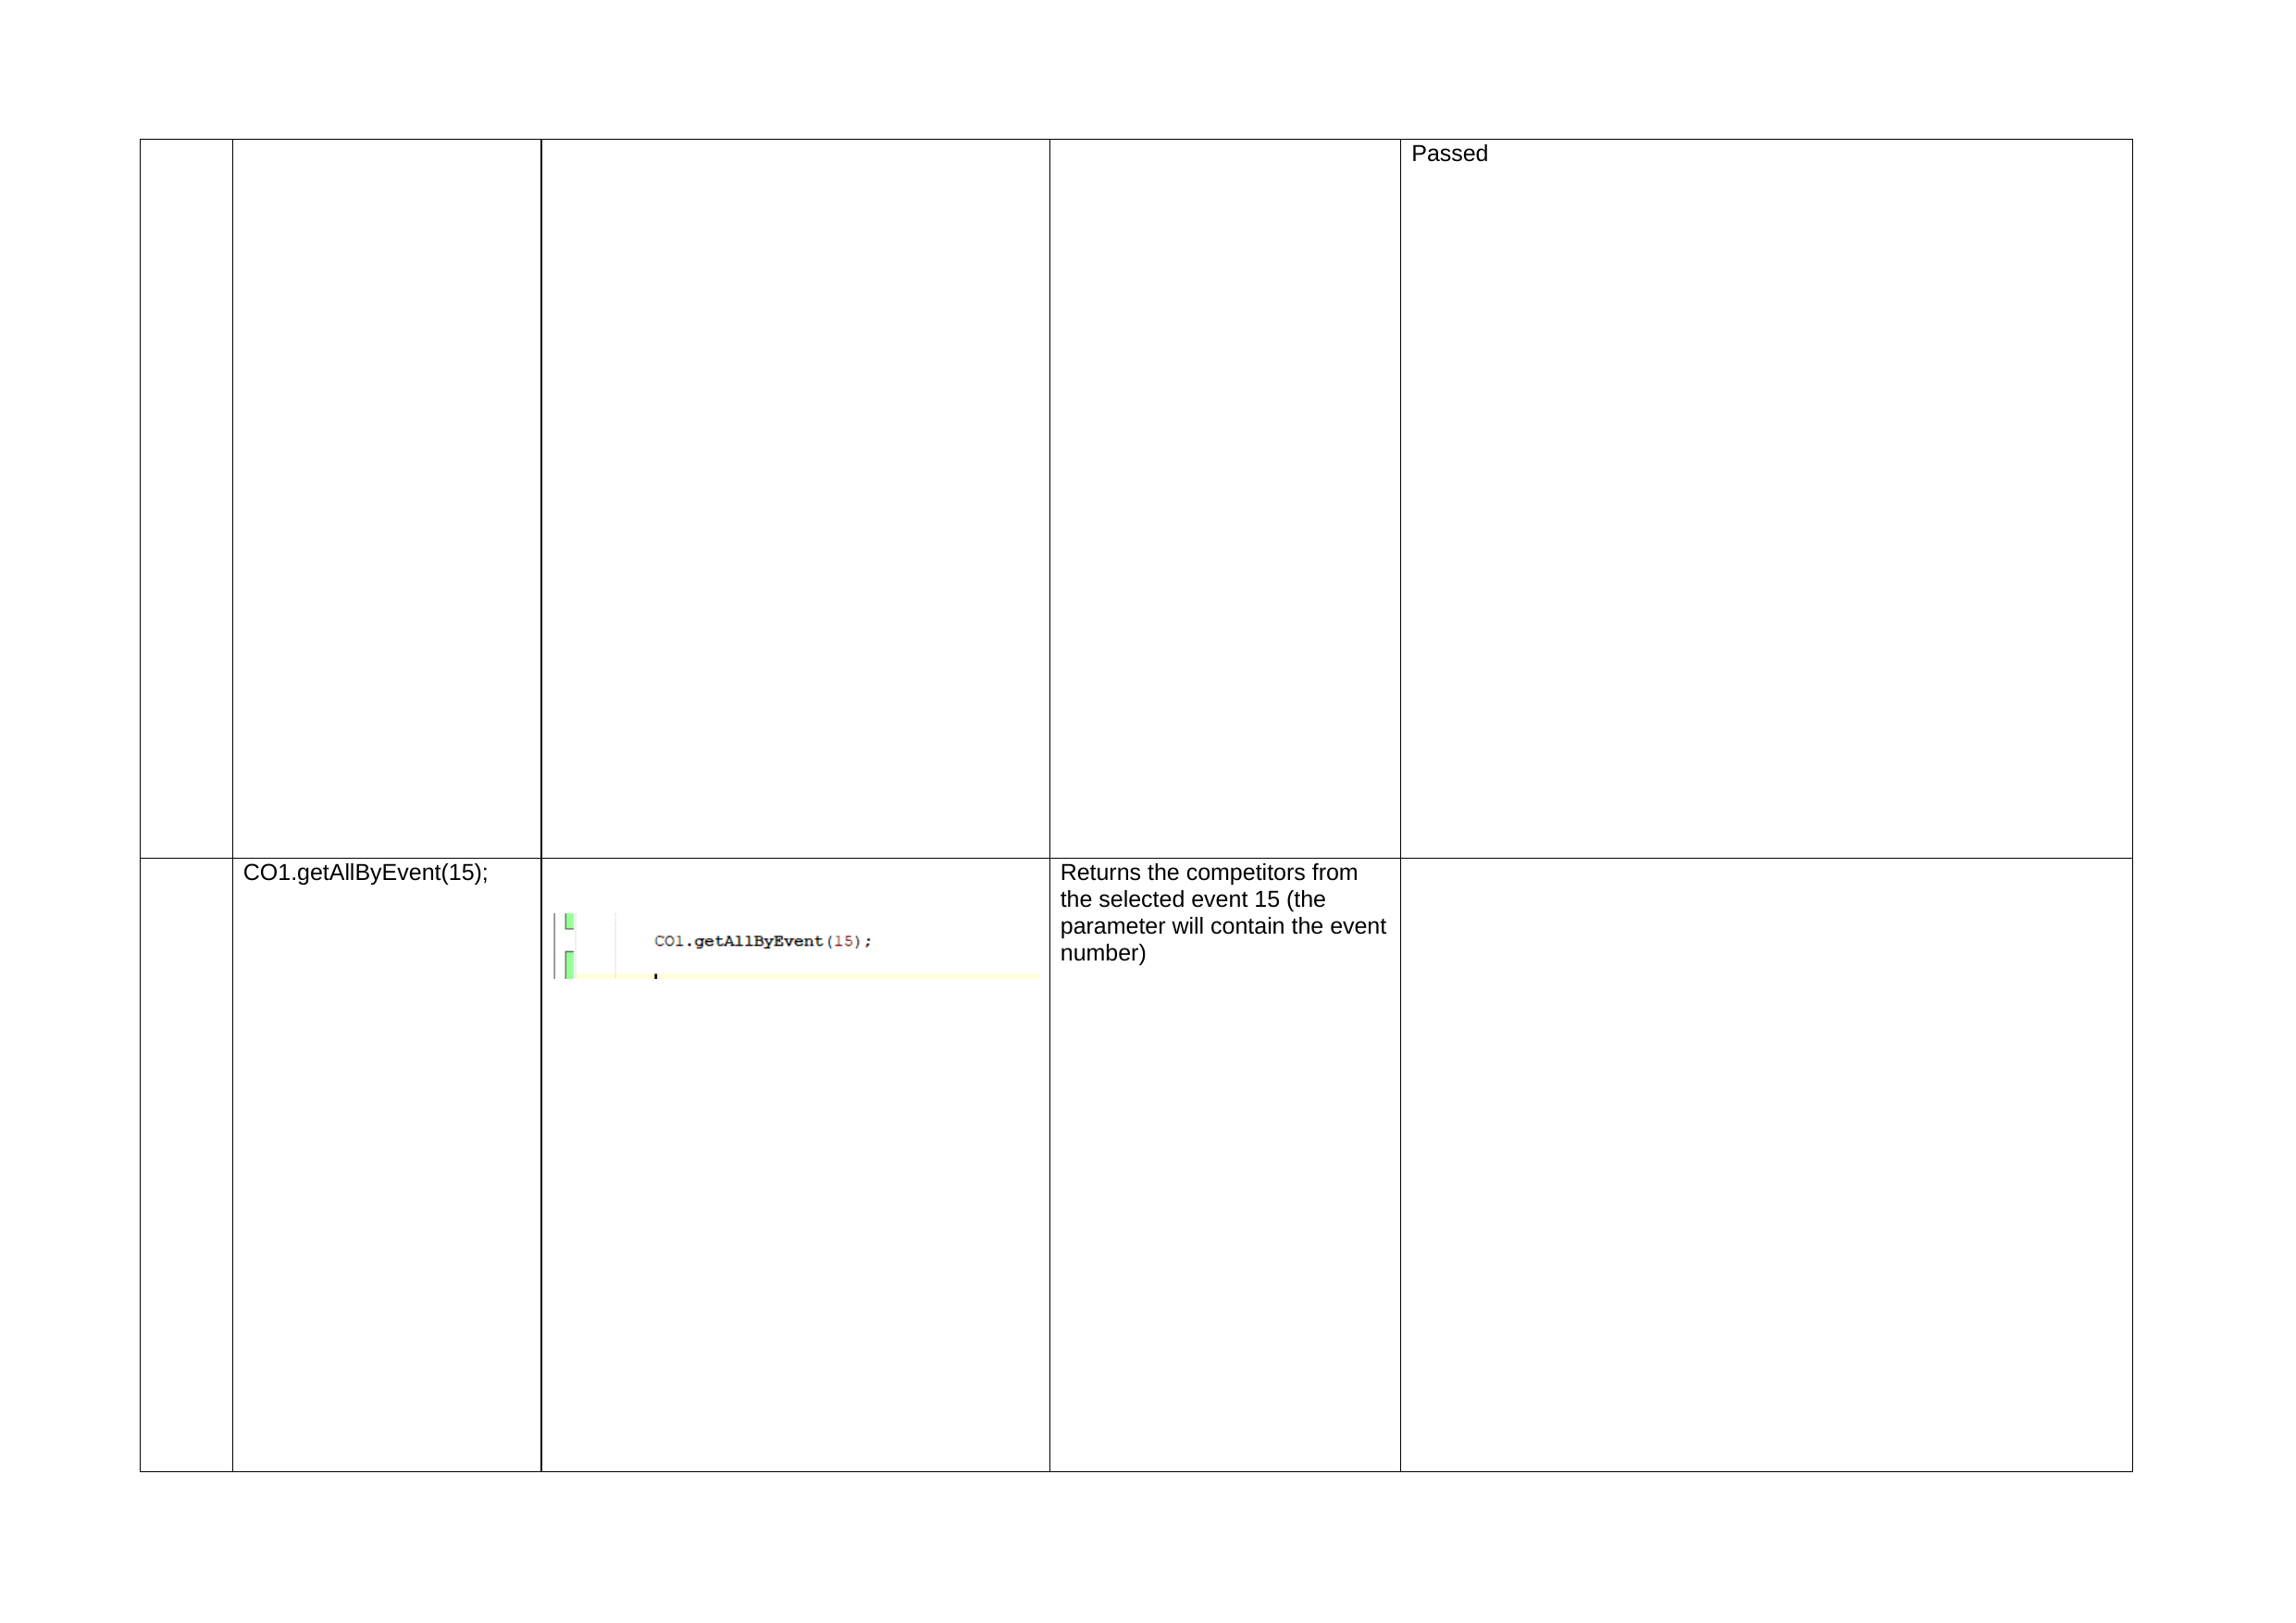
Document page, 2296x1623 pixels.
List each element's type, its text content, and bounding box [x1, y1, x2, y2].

table_cell [141, 140, 232, 858]
table_cell [233, 140, 540, 858]
table_cell Passed [1401, 140, 2132, 858]
table_cell CO1.getAllByEvent(15); [233, 859, 540, 1470]
table_cell [542, 140, 1049, 858]
picture [552, 913, 1040, 979]
table_cell [1401, 859, 2132, 1470]
table_cell [141, 859, 232, 1470]
table_cell Returns the competitors from the selected event 15 (the parameter will contain the event number) [1050, 859, 1400, 1470]
table_cell [1050, 140, 1400, 858]
table_cell [542, 859, 1049, 1470]
